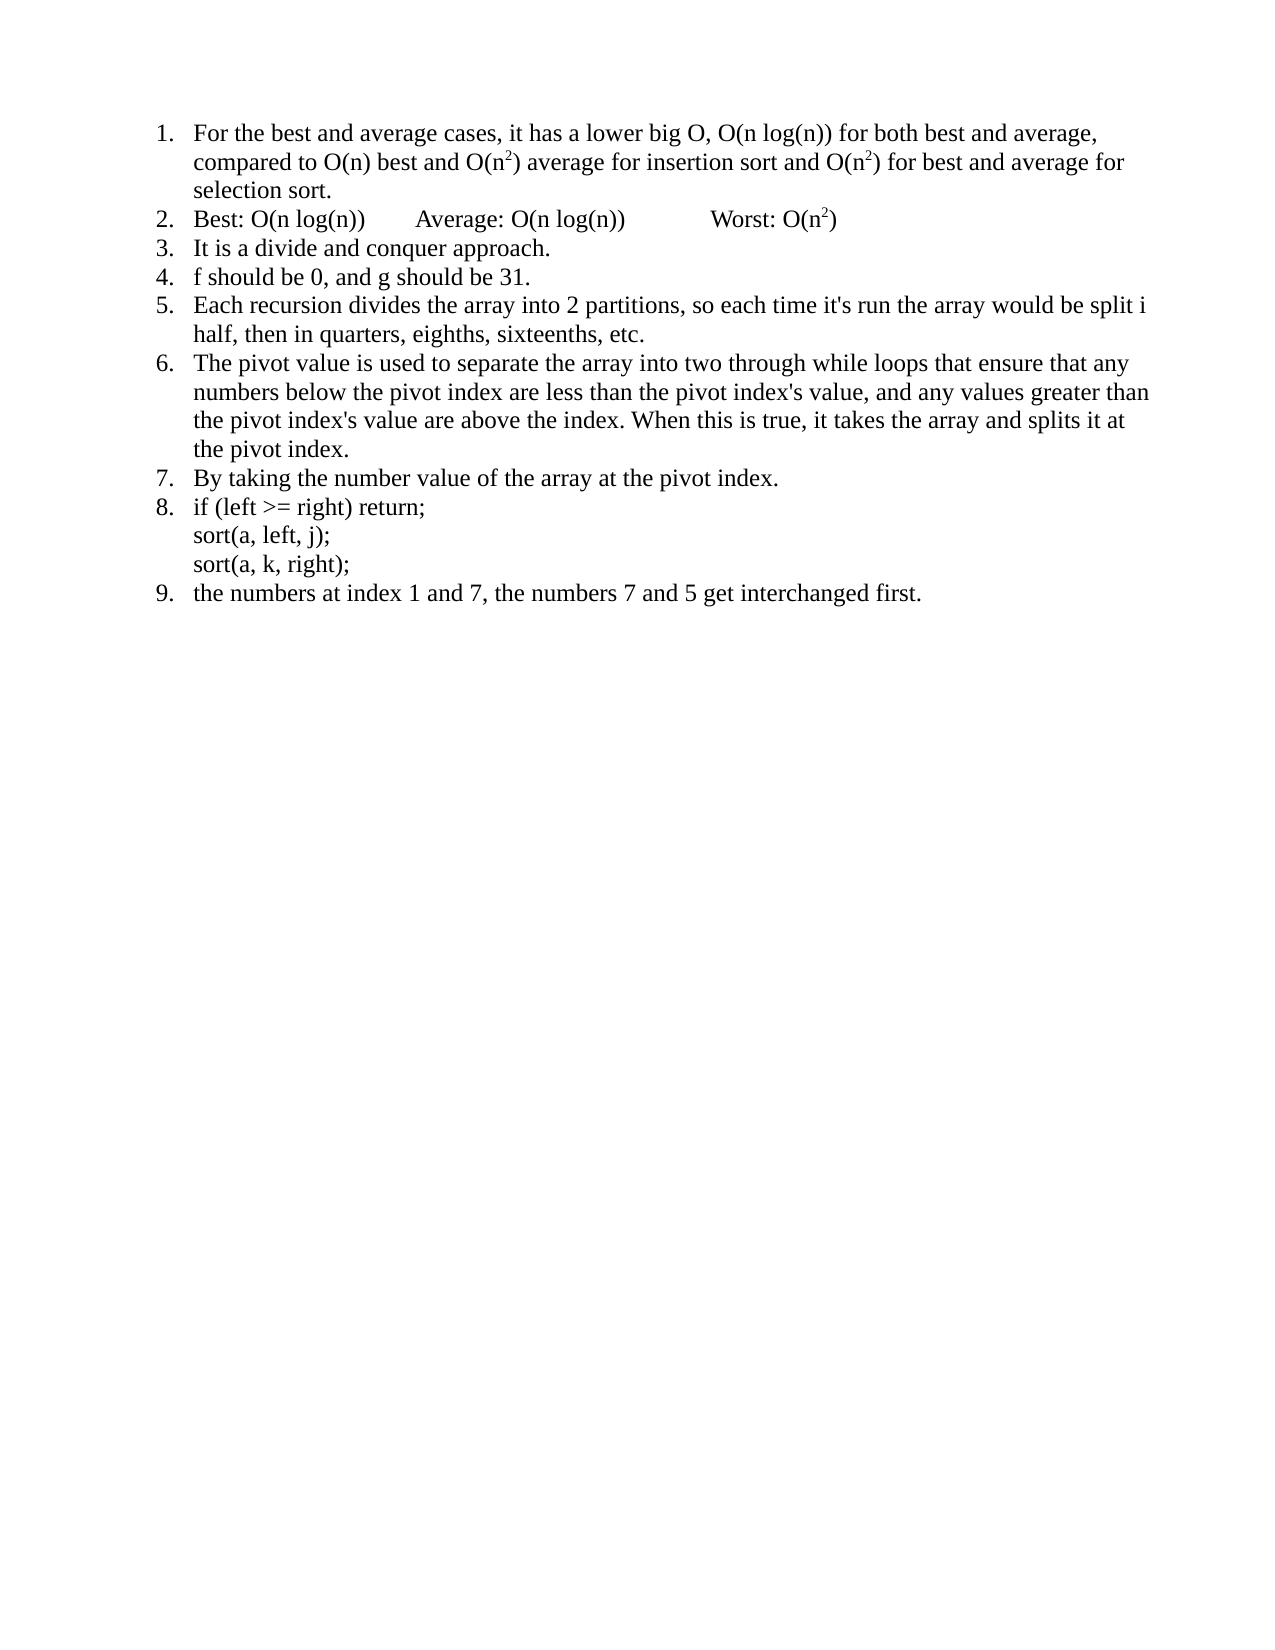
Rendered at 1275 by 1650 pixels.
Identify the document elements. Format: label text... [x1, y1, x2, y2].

list For the best and average cases, it has a lower big O, O(n log(n)) for both best and average, compared to O(n) best and O(n2) average for insertion sort and O(n2) for best and average for selection sort. [156, 118, 1157, 204]
list Each recursion divides the array into 2 partitions, so each time it's run the array would be split i half, then in quarters, eighths, sixteenths, etc. [156, 291, 1157, 348]
list sort(a, left, j); [156, 521, 1157, 549]
list The pivot value is used to separate the array into two through while loops that ensure that any numbers below the pivot index are less than the pivot index's value, and any values greater than the pivot index's value are above the index. When this is true, it takes the array and splits it at the pivot index. [156, 348, 1157, 463]
list sort(a, k, right); [156, 549, 1157, 578]
list By taking the number value of the array at the pivot index. [156, 463, 1157, 492]
list if (left >= right) return; [156, 492, 1157, 521]
list Best: O(n log(n)) Average: O(n log(n)) Worst: O(n2) [156, 204, 1157, 233]
list It is a divide and conquer approach. [156, 233, 1157, 262]
list f should be 0, and g should be 31. [156, 262, 1157, 291]
list the numbers at index 1 and 7, the numbers 7 and 5 get interchanged first. [156, 578, 1157, 607]
